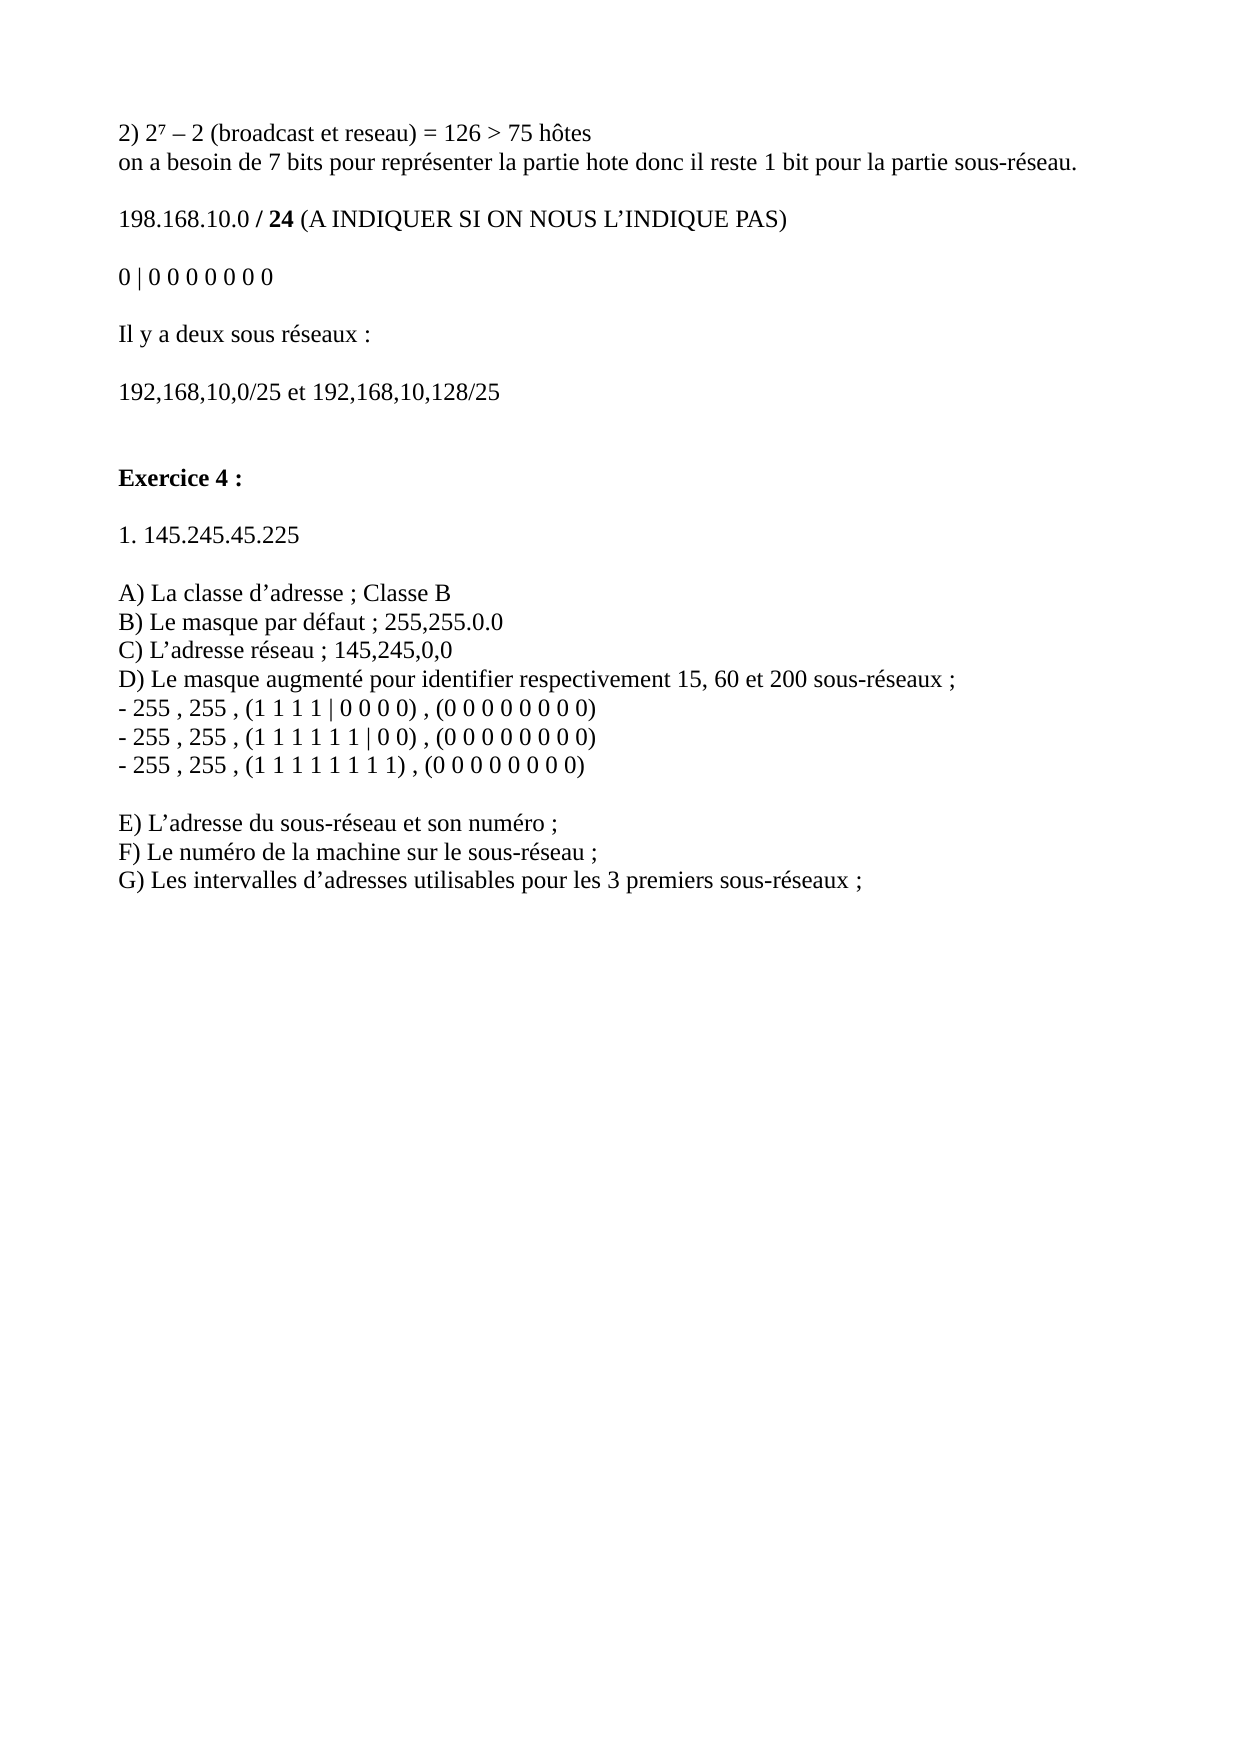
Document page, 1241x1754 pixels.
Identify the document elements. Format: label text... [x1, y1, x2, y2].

text C) L’adresse réseau ; 145,245,0,0 [118, 636, 1122, 664]
text E) L’adresse du sous-réseau et son numéro ; [118, 808, 1122, 837]
text 2) 2⁷ – 2 (broadcast et reseau) = 126 > 75 hôtes [118, 118, 1122, 147]
text Exercice 4 : [118, 463, 1122, 492]
text D) Le masque augmenté pour identifier respectivement 15, 60 et 200 sous-réseaux ; [118, 664, 1122, 693]
text - 255 , 255 , (1 1 1 1 1 1 1 1) , (0 0 0 0 0 0 0 0) [118, 751, 1122, 779]
text A) La classe d’adresse ; Classe B [118, 578, 1122, 607]
text F) Le numéro de la machine sur le sous-réseau ; [118, 837, 1122, 866]
text 192,168,10,0/25 et 192,168,10,128/25 [118, 377, 1122, 406]
text - 255 , 255 , (1 1 1 1 | 0 0 0 0) , (0 0 0 0 0 0 0 0) [118, 693, 1122, 722]
text 0 | 0 0 0 0 0 0 0 [118, 262, 1122, 291]
text Il y a deux sous réseaux : [118, 319, 1122, 348]
text - 255 , 255 , (1 1 1 1 1 1 | 0 0) , (0 0 0 0 0 0 0 0) [118, 722, 1122, 751]
text B) Le masque par défaut ; 255,255.0.0 [118, 607, 1122, 636]
text on a besoin de 7 bits pour représenter la partie hote donc il reste 1 bit pour la partie sous-réseau. [118, 147, 1122, 176]
text G) Les intervalles d’adresses utilisables pour les 3 premiers sous-réseaux ; [118, 866, 1122, 894]
text 198.168.10.0 / 24 (A INDIQUER SI ON NOUS L’INDIQUE PAS) [118, 204, 1122, 233]
text 1. 145.245.45.225 [118, 521, 1122, 549]
